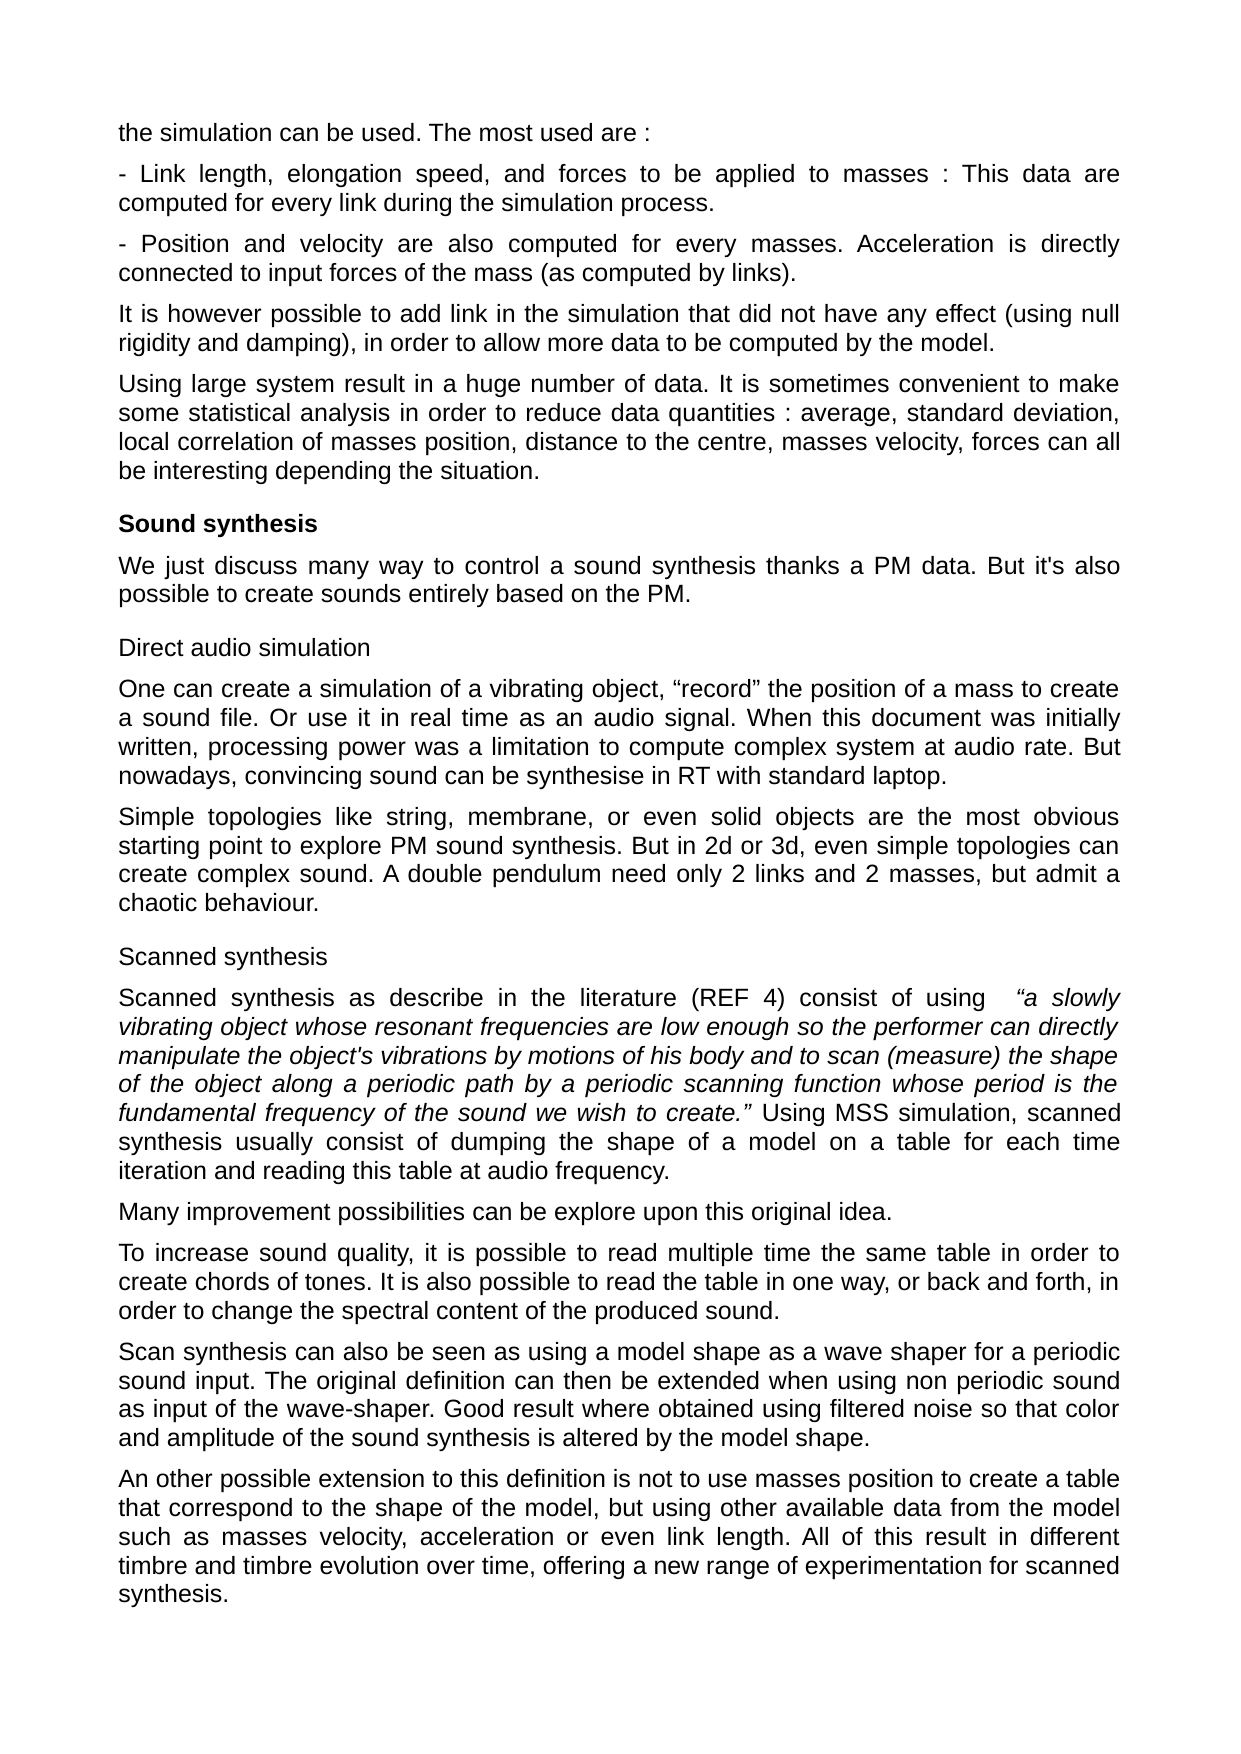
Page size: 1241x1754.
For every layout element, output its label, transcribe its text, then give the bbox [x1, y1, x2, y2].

text Using large system result in a huge number of data. It is sometimes convenient to make some statistical analysis in order to reduce data quantities : average, standard deviation, local correlation of masses position, distance to the centre, masses velocity, forces can all be interesting depending the situation. [118, 369, 1122, 484]
text the simulation can be used. The most used are : [118, 118, 1122, 147]
text - Link length, elongation speed, and forces to be applied to masses : This data are computed for every link during the simulation process. [118, 159, 1122, 217]
text - Position and velocity are also computed for every masses. Acceleration is directly connected to input forces of the mass (as computed by links). [118, 229, 1122, 287]
subtitle Direct audio simulation [118, 633, 1122, 662]
text Simple topologies like string, membrane, or even solid objects are the most obvious starting point to explore PM sound synthesis. But in 2d or 3d, even simple topologies can create complex sound. A double pendulum need only 2 links and 2 masses, but admit a chaotic behaviour. [118, 802, 1122, 917]
text One can create a simulation of a vibrating object, “record” the position of a mass to create a sound file. Or use it in real time as an audio signal. When this document was initially written, processing power was a limitation to compute complex system at audio rate. But nowadays, convincing sound can be synthesise in RT with standard laptop. [118, 674, 1122, 789]
text To increase sound quality, it is possible to read multiple time the same table in order to create chords of tones. It is also possible to read the table in one way, or back and forth, in order to change the spectral content of the produced sound. [118, 1238, 1122, 1324]
text Scan synthesis can also be seen as using a model shape as a wave shaper for a periodic sound input. The original definition can then be extended when using non periodic sound as input of the wave-shaper. Good result where obtained using filtered noise so that color and amplitude of the sound synthesis is altered by the model shape. [118, 1337, 1122, 1452]
text It is however possible to add link in the simulation that did not have any effect (using null rigidity and damping), in order to allow more data to be computed by the model. [118, 299, 1122, 357]
text Many improvement possibilities can be explore upon this original idea. [118, 1197, 1122, 1226]
text An other possible extension to this definition is not to use masses position to create a table that correspond to the shape of the model, but using other available data from the model such as masses velocity, acceleration or even link length. All of this result in different timbre and timbre evolution over time, offering a new range of experimentation for scanned synthesis. [118, 1464, 1122, 1608]
subtitle Scanned synthesis [118, 942, 1122, 971]
text We just discuss many way to control a sound synthesis thanks a PM data. But it's also possible to create sounds entirely based on the PM. [118, 551, 1122, 608]
text Scanned synthesis as describe in the literature (REF 4) consist of using “a slowly vibrating object whose resonant frequencies are low enough so the performer can directly manipulate the object's vibrations by motions of his body and to scan (measure) the shape of the object along a periodic path by a periodic scanning function whose period is the fundamental frequency of the sound we wish to create.” Using MSS simulation, scanned synthesis usually consist of dumping the shape of a model on a table for each time iteration and reading this table at audio frequency. [118, 983, 1122, 1184]
subtitle Sound synthesis [118, 509, 1122, 538]
